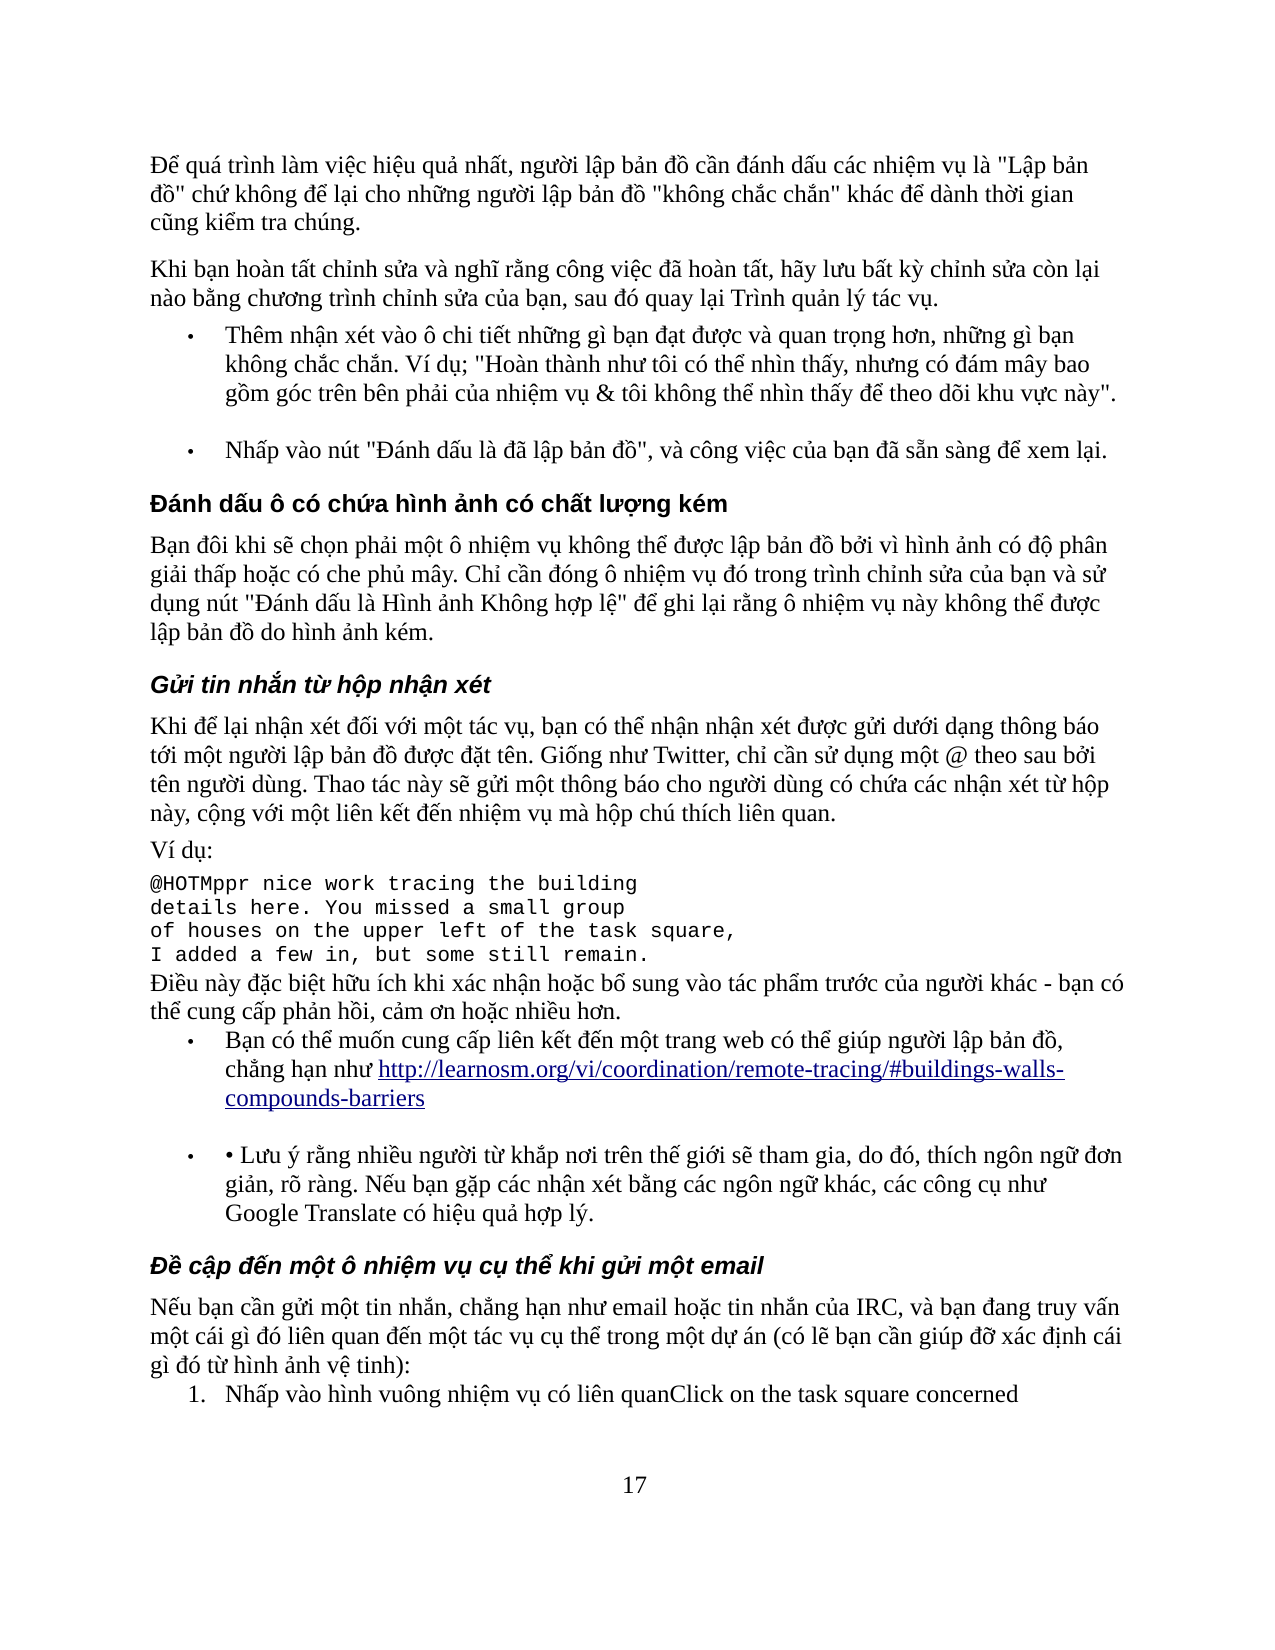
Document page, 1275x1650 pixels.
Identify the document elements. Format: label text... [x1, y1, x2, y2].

text Ví dụ: [150, 835, 1125, 864]
text I added a few in, but some still remain. [150, 944, 1125, 968]
text Khi bạn hoàn tất chỉnh sửa và nghĩ rằng công việc đã hoàn tất, hãy lưu bất kỳ chỉnh sửa còn lại nào bằng chương trình chỉnh sửa của bạn, sau đó quay lại Trình quản lý tác vụ. [150, 254, 1125, 312]
text details here. You missed a small group [150, 897, 1125, 920]
subtitle Gửi tin nhắn từ hộp nhận xét [150, 670, 1125, 699]
subtitle Đánh dấu ô có chứa hình ảnh có chất lượng kém [150, 489, 1125, 518]
text Bạn đôi khi sẽ chọn phải một ô nhiệm vụ không thể được lập bản đồ bởi vì hình ảnh có độ phân giải thấp hoặc có che phủ mây. Chỉ cần đóng ô nhiệm vụ đó trong trình chỉnh sửa của bạn và sử dụng nút "Đánh dấu là Hình ảnh Không hợp lệ" để ghi lại rằng ô nhiệm vụ này không thể được lập bản đồ do hình ảnh kém. [150, 530, 1125, 645]
subtitle Đề cập đến một ô nhiệm vụ cụ thể khi gửi một email [150, 1251, 1125, 1280]
text Điều này đặc biệt hữu ích khi xác nhận hoặc bổ sung vào tác phẩm trước của người khác - bạn có thể cung cấp phản hồi, cảm ơn hoặc nhiều hơn. [150, 968, 1125, 1025]
text @HOTMppr nice work tracing the building [150, 873, 1125, 897]
list • Lưu ý rằng nhiều người từ khắp nơi trên thế giới sẽ tham gia, do đó, thích ngôn ngữ đơn giản, rõ ràng. Nếu bạn gặp các nhận xét bằng các ngôn ngữ khác, các công cụ như Google Translate có hiệu quả hợp lý. [187, 1140, 1125, 1226]
text of houses on the upper left of the task square, [150, 920, 1125, 944]
text Nếu bạn cần gửi một tin nhắn, chẳng hạn như email hoặc tin nhắn của IRC, và bạn đang truy vấn một cái gì đó liên quan đến một tác vụ cụ thể trong một dự án (có lẽ bạn cần giúp đỡ xác định cái gì đó từ hình ảnh vệ tinh): [150, 1292, 1125, 1379]
list Nhấp vào hình vuông nhiệm vụ có liên quanClick on the task square concerned [187, 1379, 1125, 1436]
text Để quá trình làm việc hiệu quả nhất, người lập bản đồ cần đánh dấu các nhiệm vụ là "Lập bản đồ" chứ không để lại cho những người lập bản đồ "không chắc chắn" khác để dành thời gian cũng kiểm tra chúng. [150, 150, 1125, 236]
list Nhấp vào nút "Đánh dấu là đã lập bản đồ", và công việc của bạn đã sẵn sàng để xem lại. [187, 436, 1125, 464]
list Thêm nhận xét vào ô chi tiết những gì bạn đạt được và quan trọng hơn, những gì bạn không chắc chắn. Ví dụ; "Hoàn thành như tôi có thể nhìn thấy, nhưng có đám mây bao gồm góc trên bên phải của nhiệm vụ & tôi không thể nhìn thấy để theo dõi khu vực này". [187, 321, 1125, 436]
text Khi để lại nhận xét đối với một tác vụ, bạn có thể nhận nhận xét được gửi dưới dạng thông báo tới một người lập bản đồ được đặt tên. Giống như Twitter, chỉ cần sử dụng một @ theo sau bởi tên người dùng. Thao tác này sẽ gửi một thông báo cho người dùng có chứa các nhận xét từ hộp này, cộng với một liên kết đến nhiệm vụ mà hộp chú thích liên quan. [150, 711, 1125, 826]
list Bạn có thể muốn cung cấp liên kết đến một trang web có thể giúp người lập bản đồ, chẳng hạn như http://learnosm.org/vi/coordination/remote-tracing/#buildings-walls-compounds-barriers [187, 1025, 1125, 1140]
